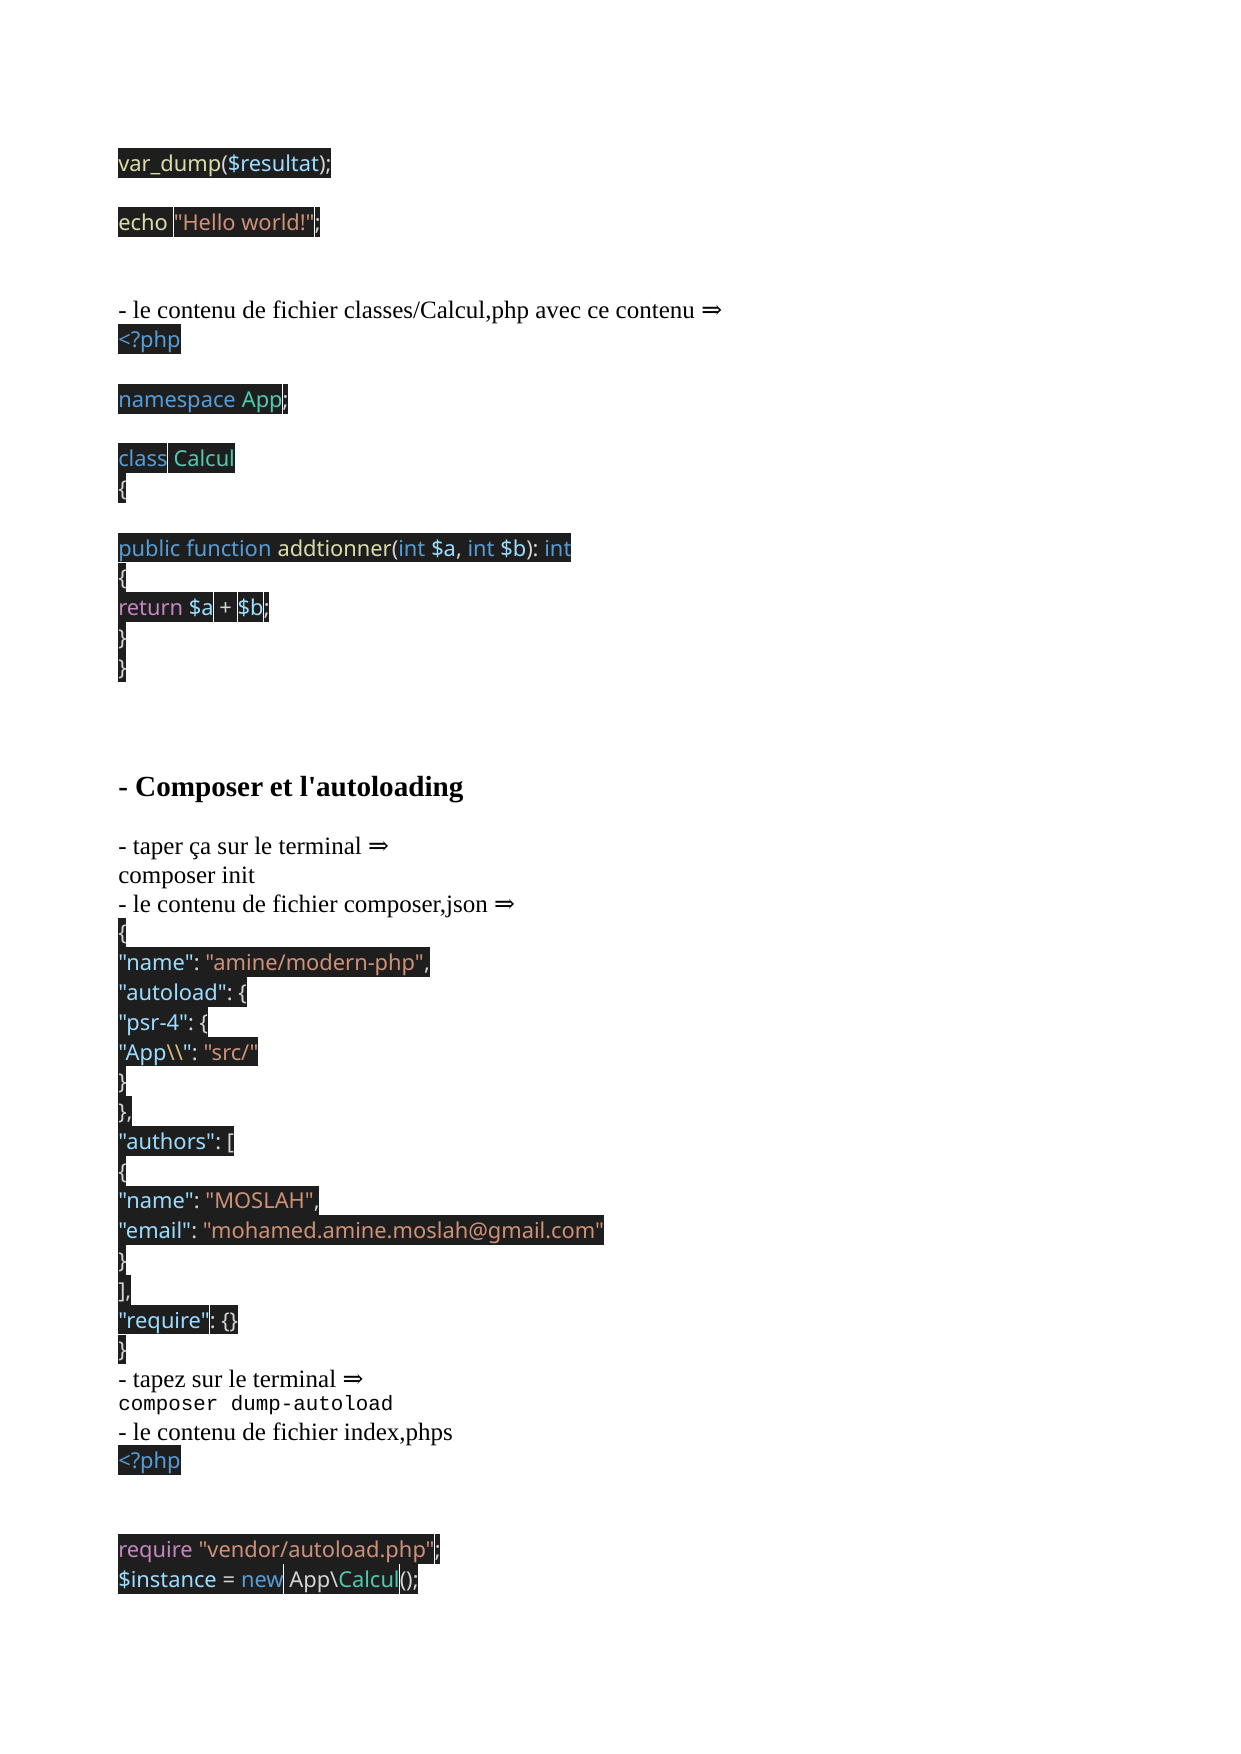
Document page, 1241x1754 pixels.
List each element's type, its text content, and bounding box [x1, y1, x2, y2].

text { [118, 562, 1122, 592]
text "psr-4": { [118, 1007, 1122, 1037]
text namespace App; [118, 384, 1122, 414]
text <?php [118, 1445, 1122, 1475]
text public function addtionner(int $a, int $b): int [118, 533, 1122, 562]
text - le contenu de fichier composer,json ⇒ [118, 889, 1122, 917]
text } [118, 622, 1122, 652]
text $instance = new App\Calcul(); [118, 1564, 1122, 1594]
text - taper ça sur le terminal ⇒ [118, 831, 1122, 860]
text "autoload": { [118, 977, 1122, 1007]
text var_dump($resultat); [118, 148, 1122, 178]
text { [118, 473, 1122, 503]
text } [118, 1066, 1122, 1096]
text "name": "amine/modern-php", [118, 947, 1122, 977]
text echo "Hello world!"; [118, 207, 1122, 237]
text } [118, 652, 1122, 682]
text "name": "MOSLAH", [118, 1186, 1122, 1215]
text - tapez sur le terminal ⇒ [118, 1364, 1122, 1393]
text { [118, 917, 1122, 947]
text } [118, 1334, 1122, 1364]
text - Composer et l'autoloading [118, 769, 1122, 802]
text return $a + $b; [118, 592, 1122, 622]
text "email": "mohamed.amine.moslah@gmail.com" [118, 1215, 1122, 1245]
text composer init [118, 860, 1122, 889]
text <?php [118, 324, 1122, 354]
text } [118, 1245, 1122, 1275]
text require "vendor/autoload.php"; [118, 1534, 1122, 1564]
text class Calcul [118, 443, 1122, 473]
text - le contenu de fichier classes/Calcul,php avec ce contenu ⇒ [118, 296, 1122, 324]
text { [118, 1156, 1122, 1186]
text composer dump-autoload [118, 1393, 1122, 1417]
text "require": {} [118, 1305, 1122, 1334]
text ], [118, 1275, 1122, 1305]
text }, [118, 1096, 1122, 1126]
text "authors": [ [118, 1126, 1122, 1156]
text "App\\": "src/" [118, 1037, 1122, 1066]
text - le contenu de fichier index,phps [118, 1417, 1122, 1445]
